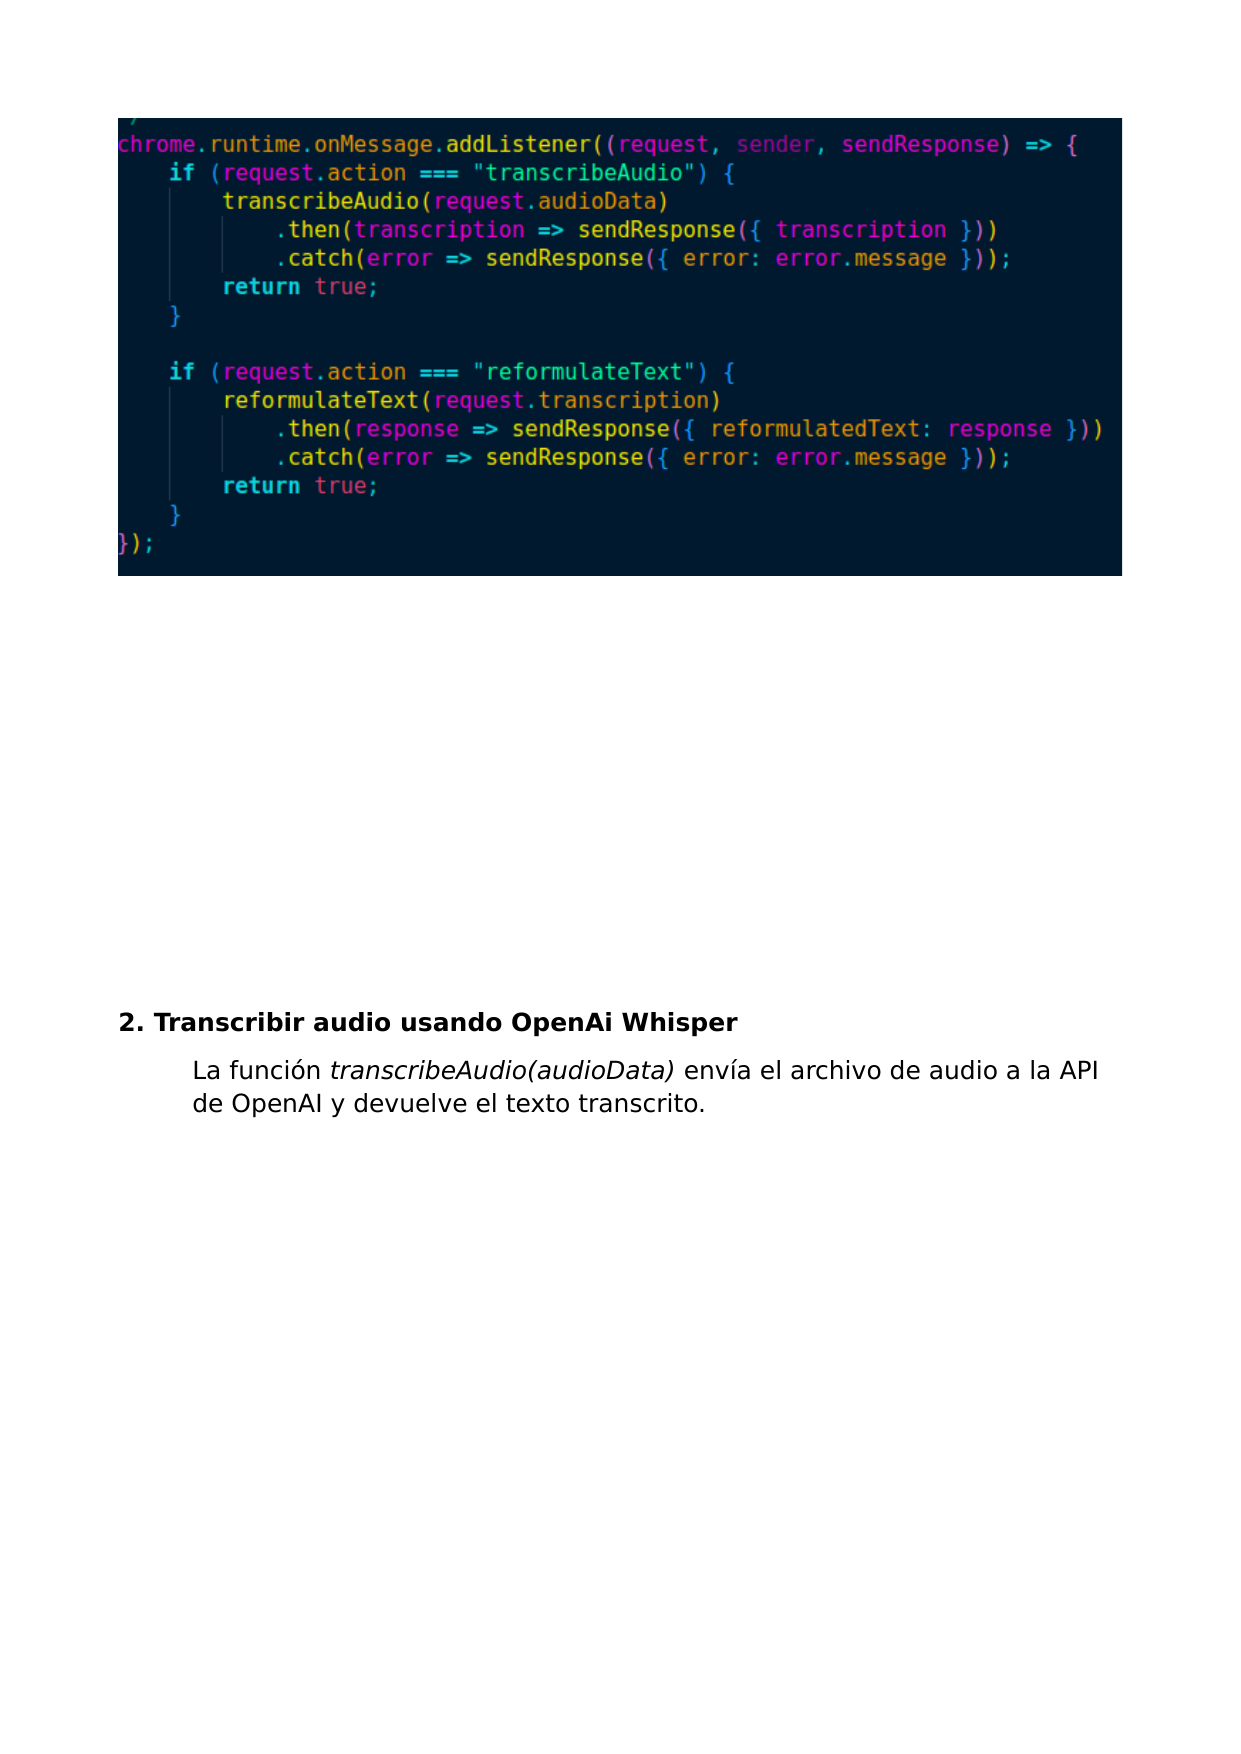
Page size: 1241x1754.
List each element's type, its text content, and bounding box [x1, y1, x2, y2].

text 2. Transcribir audio usando OpenAi Whisper [118, 1008, 1122, 1037]
picture [118, 118, 1123, 576]
text La función transcribeAudio(audioData) envía el archivo de audio a la API de OpenAI y devuelve el texto transcrito. [118, 1056, 1122, 1119]
